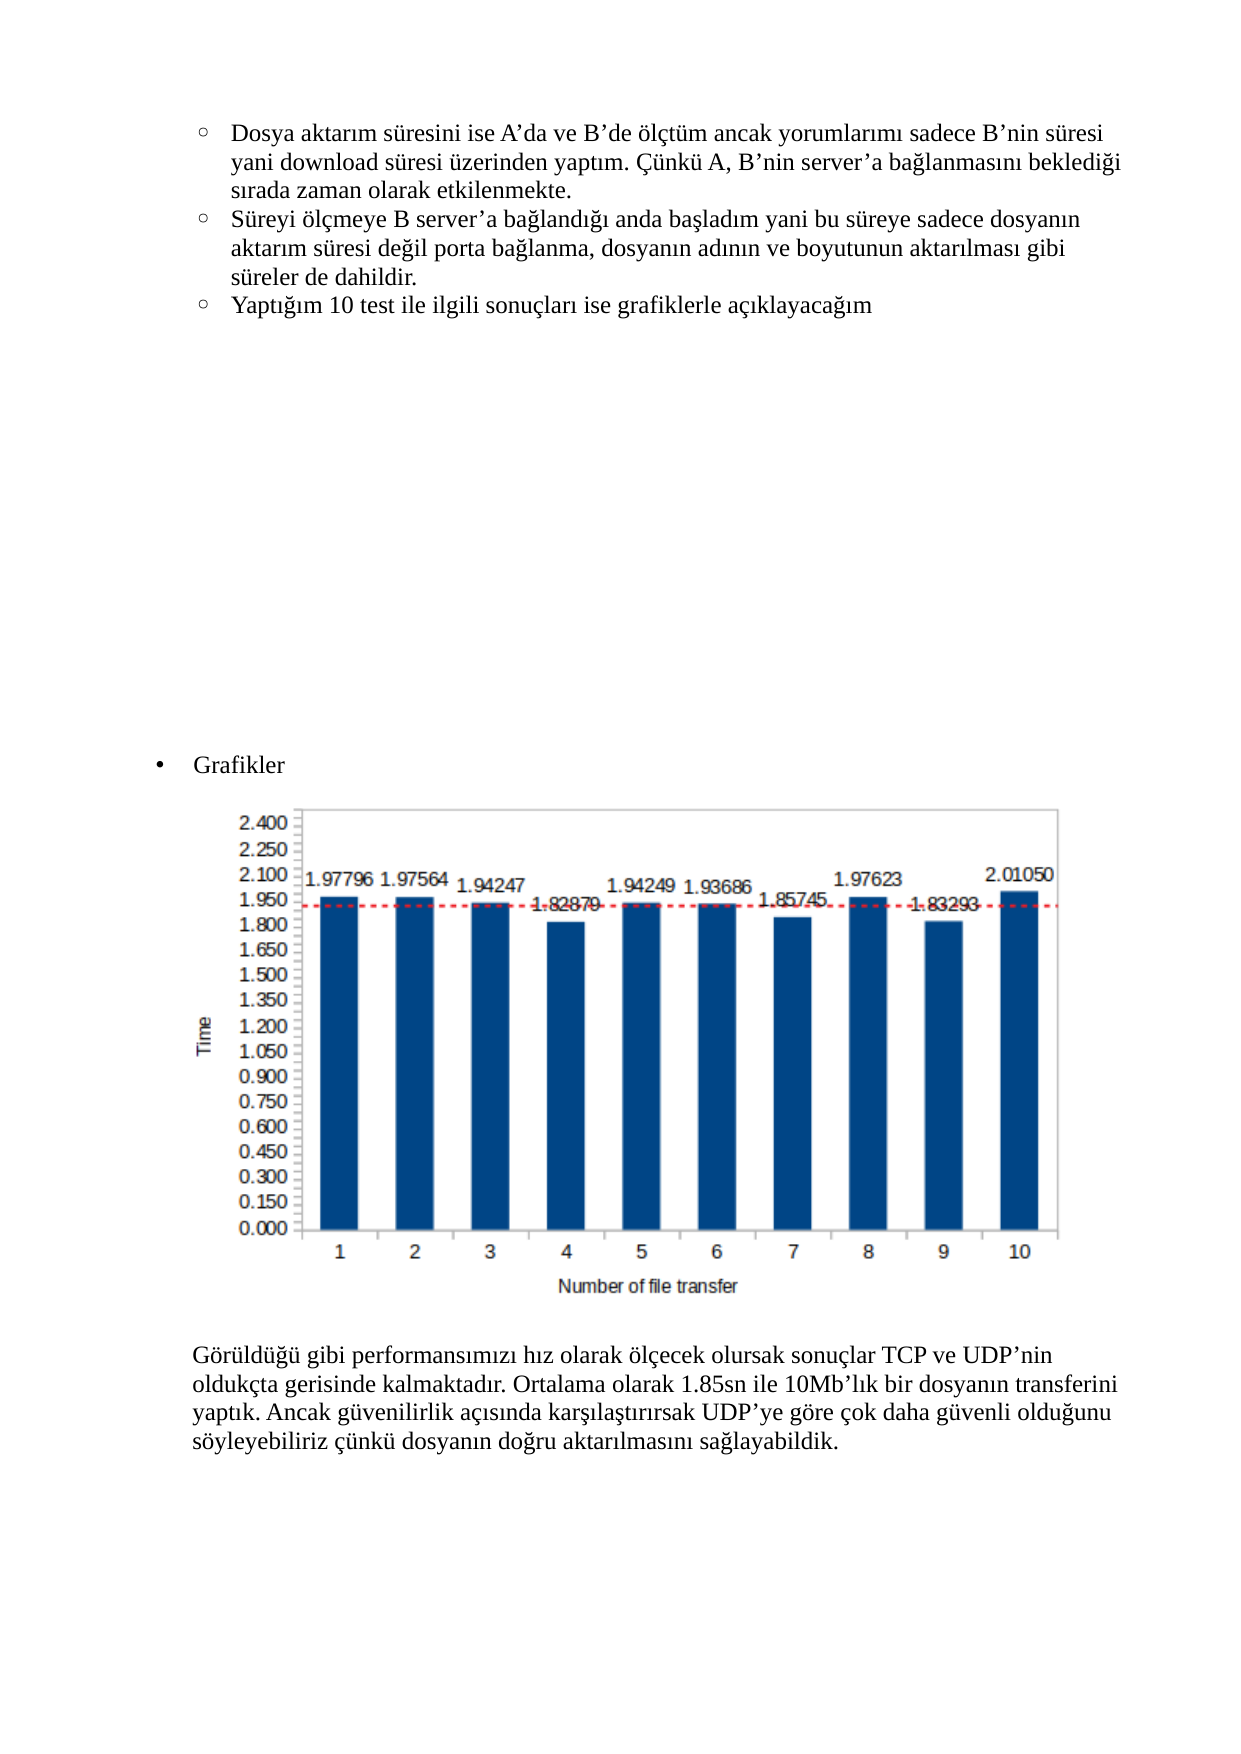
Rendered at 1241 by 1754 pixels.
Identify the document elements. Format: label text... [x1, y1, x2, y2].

list Süreyi ölçmeye B server’a bağlandığı anda başladım yani bu süreye sadece dosyanın aktarım süresi değil porta bağlanma, dosyanın adının ve boyutunun aktarılması gibi süreler de dahildir. [193, 204, 1122, 291]
list Grafikler [156, 751, 1122, 779]
text Görüldüğü gibi performansımızı hız olarak ölçecek olursak sonuçlar TCP ve UDP’nin oldukçta gerisinde kalmaktadır. Ortalama olarak 1.85sn ile 10Mb’lık bir dosyanın transferini yaptık. Ancak güvenilirlik açısında karşılaştırırsak UDP’ye göre çok daha güvenli olduğunu söyleyebiliriz çünkü dosyanın doğru aktarılmasını sağlayabildik. [118, 1340, 1122, 1455]
list Yaptığım 10 test ile ilgili sonuçları ise grafiklerle açıklayacağım [193, 291, 1122, 319]
list Dosya aktarım süresini ise A’da ve B’de ölçtüm ancak yorumlarımı sadece B’nin süresi yani download süresi üzerinden yaptım. Çünkü A, B’nin server’a bağlanmasını beklediği sırada zaman olarak etkilenmekte. [193, 118, 1122, 204]
picture [175, 808, 1065, 1312]
